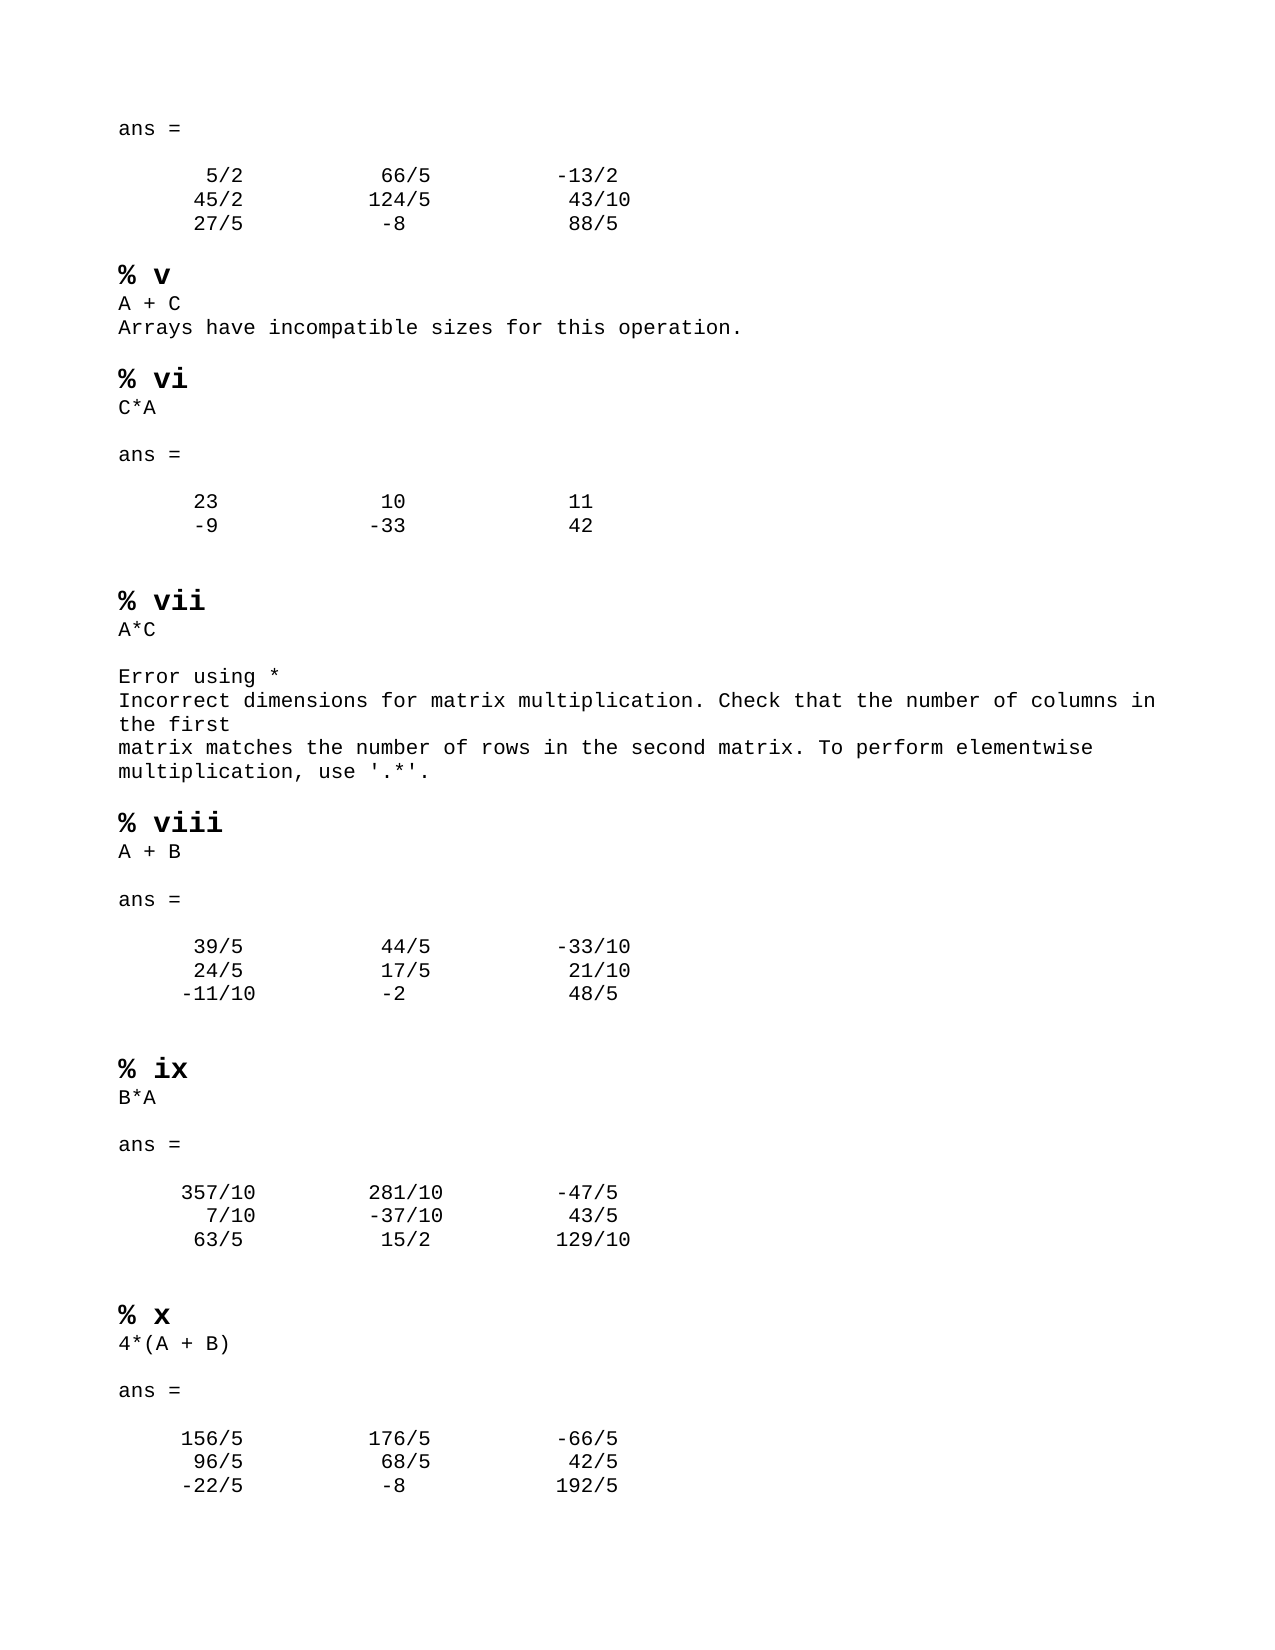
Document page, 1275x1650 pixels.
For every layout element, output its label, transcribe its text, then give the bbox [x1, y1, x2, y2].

text % ix [118, 1054, 1157, 1087]
text Error using * [118, 666, 1157, 690]
text multiplication, use '.*'. [118, 761, 1157, 785]
text ans = [118, 444, 1157, 468]
text 45/2 124/5 43/10 [118, 189, 1157, 213]
text 63/5 15/2 129/10 [118, 1229, 1157, 1253]
text 5/2 66/5 -13/2 [118, 165, 1157, 189]
text 7/10 -37/10 43/5 [118, 1205, 1157, 1229]
text % vii [118, 586, 1157, 619]
text 96/5 68/5 42/5 [118, 1451, 1157, 1475]
text -9 -33 42 [118, 515, 1157, 539]
text 39/5 44/5 -33/10 [118, 936, 1157, 959]
text % x [118, 1300, 1157, 1333]
text -11/10 -2 48/5 [118, 983, 1157, 1007]
text B*A [118, 1087, 1157, 1111]
text % vi [118, 364, 1157, 397]
text 23 10 11 [118, 492, 1157, 515]
text 24/5 17/5 21/10 [118, 959, 1157, 983]
text Arrays have incompatible sizes for this operation. [118, 317, 1157, 340]
text A + C [118, 293, 1157, 317]
text matrix matches the number of rows in the second matrix. To perform elementwise [118, 737, 1157, 761]
text 156/5 176/5 -66/5 [118, 1428, 1157, 1451]
text ans = [118, 889, 1157, 912]
text ans = [118, 1134, 1157, 1158]
text ans = [118, 1380, 1157, 1404]
text % v [118, 260, 1157, 293]
text % viii [118, 808, 1157, 841]
text A*C [118, 619, 1157, 643]
text -22/5 -8 192/5 [118, 1475, 1157, 1498]
text ans = [118, 118, 1157, 142]
text 357/10 281/10 -47/5 [118, 1182, 1157, 1205]
text 27/5 -8 88/5 [118, 213, 1157, 236]
text 4*(A + B) [118, 1333, 1157, 1357]
text A + B [118, 841, 1157, 865]
text C*A [118, 397, 1157, 421]
text Incorrect dimensions for matrix multiplication. Check that the number of columns in the first [118, 690, 1157, 737]
